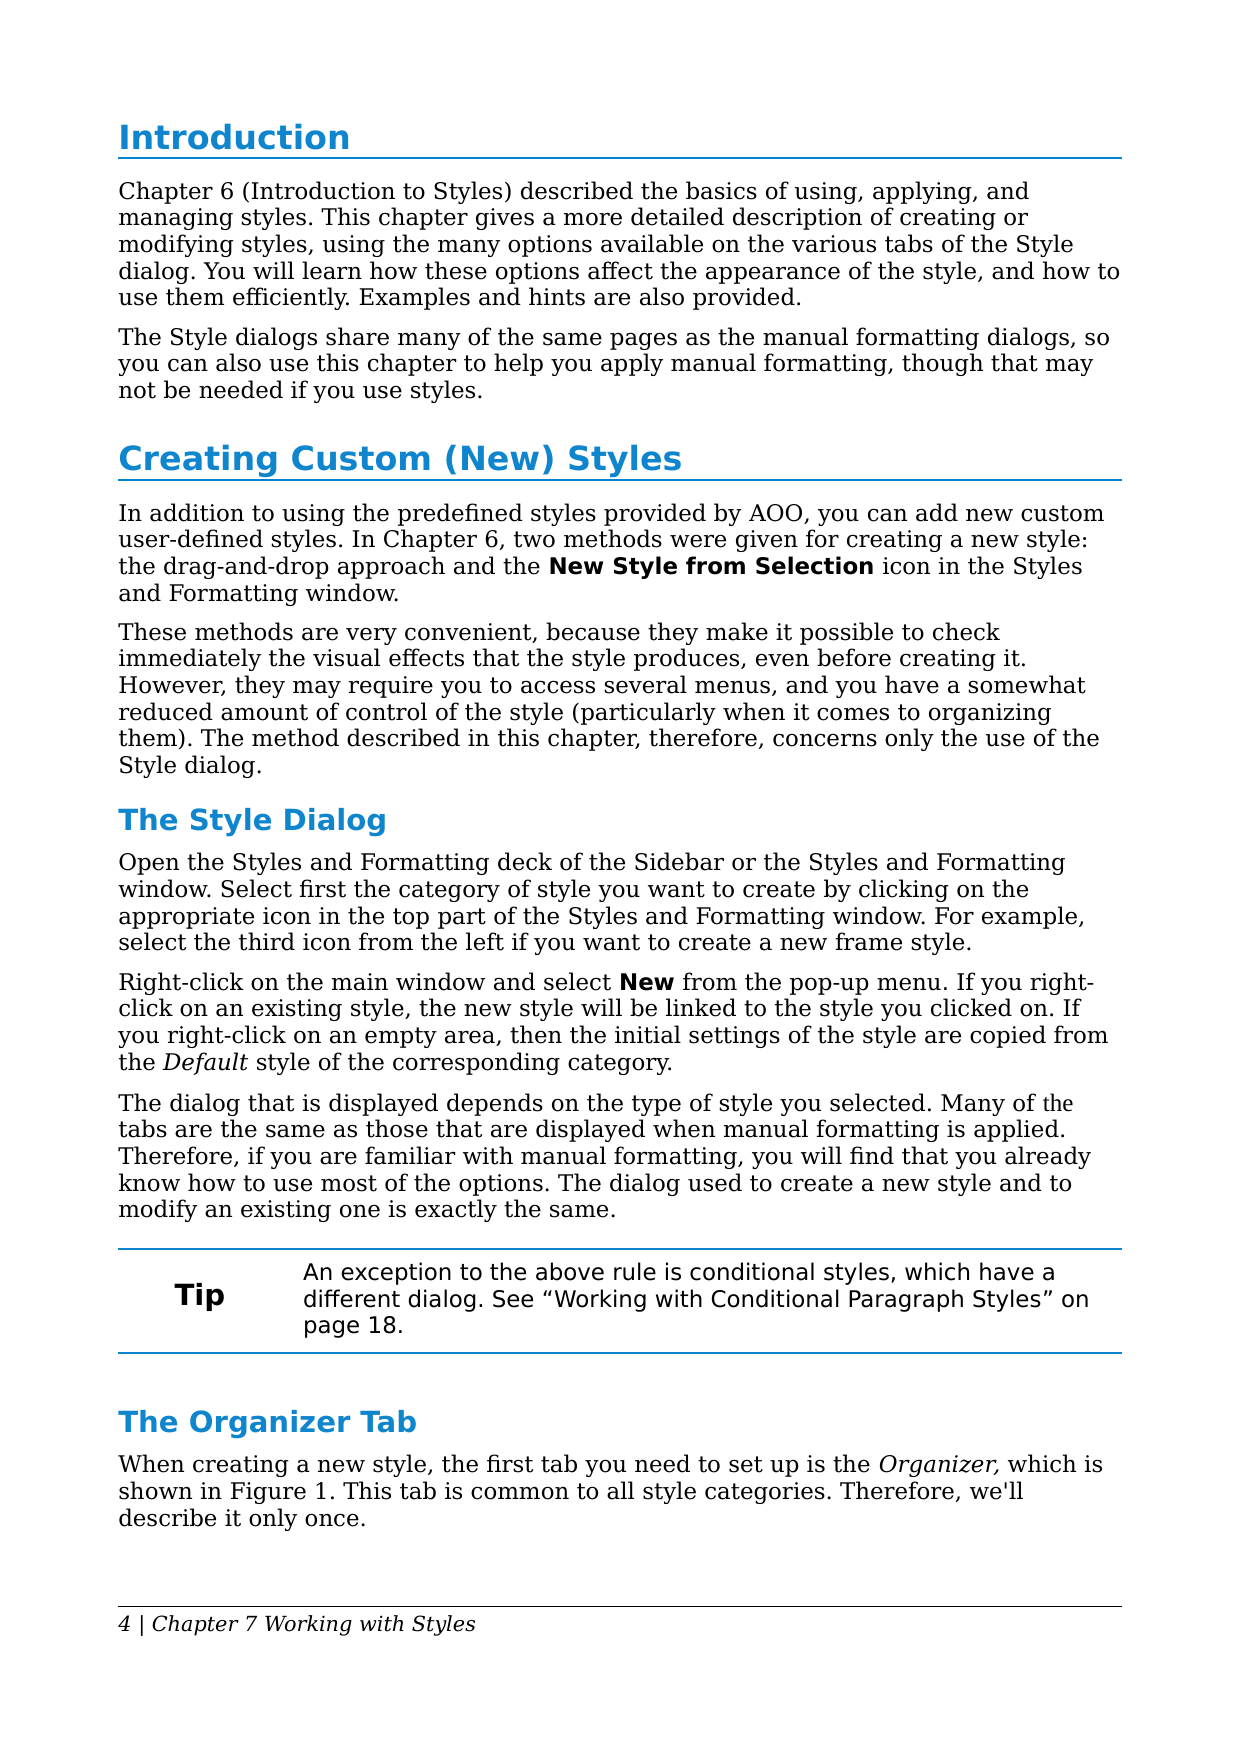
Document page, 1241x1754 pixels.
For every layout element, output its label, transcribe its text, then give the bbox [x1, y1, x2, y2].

text Right-click on the main window and select New from the pop-up menu. If you right-click on an existing style, the new style will be linked to the style you clicked on. If you right-click on an empty area, then the initial settings of the style are copied from the Default style of the corresponding category. [118, 969, 1122, 1075]
text When creating a new style, the first tab you need to set up is the Organizer, which is shown in Figure 1. This tab is common to all style categories. Therefore, we'll describe it only once. [118, 1451, 1122, 1531]
text The dialog that is displayed depends on the type of style you selected. Many of the tabs are the same as those that are displayed when manual formatting is applied. Therefore, if you are familiar with manual formatting, you will find that you already know how to use most of the options. The dialog used to create a new style and to modify an existing one is exactly the same. [118, 1088, 1122, 1223]
text In addition to using the predefined styles provided by AOO, you can add new custom user-defined styles. In Chapter 6, two methods were given for creating a new style: the drag-and-drop approach and the New Style from Selection icon in the Styles and Formatting window. [118, 500, 1122, 606]
text These methods are very convenient, because they make it possible to check immediately the visual effects that the style produces, even before creating it. However, they may require you to access several menus, and you have a somewhat reduced amount of control of the style (particularly when it comes to organizing them). The method described in this chapter, therefore, concerns only the use of the Style dialog. [118, 619, 1122, 779]
subtitle The Organizer Tab [118, 1405, 1122, 1439]
text Open the Styles and Formatting deck of the Sidebar or the Styles and Formatting window. Select first the category of style you want to create by clicking on the appropriate icon in the top part of the Styles and Formatting window. For example, select the third icon from the left if you want to create a new frame style. [118, 849, 1122, 956]
table_header Tip [118, 1250, 281, 1352]
subtitle Creating Custom (New) Styles [118, 440, 1122, 479]
table_header An exception to the above rule is conditional styles, which have a different dialog. See “Working with Conditional Paragraph Styles” on page 18. [281, 1250, 1122, 1352]
subtitle Introduction [118, 118, 1122, 157]
text Chapter 6 (Introduction to Styles) described the basics of using, applying, and managing styles. This chapter gives a more detailed description of creating or modifying styles, using the many options available on the various tabs of the Style dialog. You will learn how these options affect the appearance of the style, and how to use them efficiently. Examples and hints are also provided. [118, 178, 1122, 311]
text The Style dialogs share many of the same pages as the manual formatting dialogs, so you can also use this chapter to help you apply manual formatting, though that may not be needed if you use styles. [118, 324, 1122, 404]
subtitle The Style Dialog [118, 803, 1122, 837]
